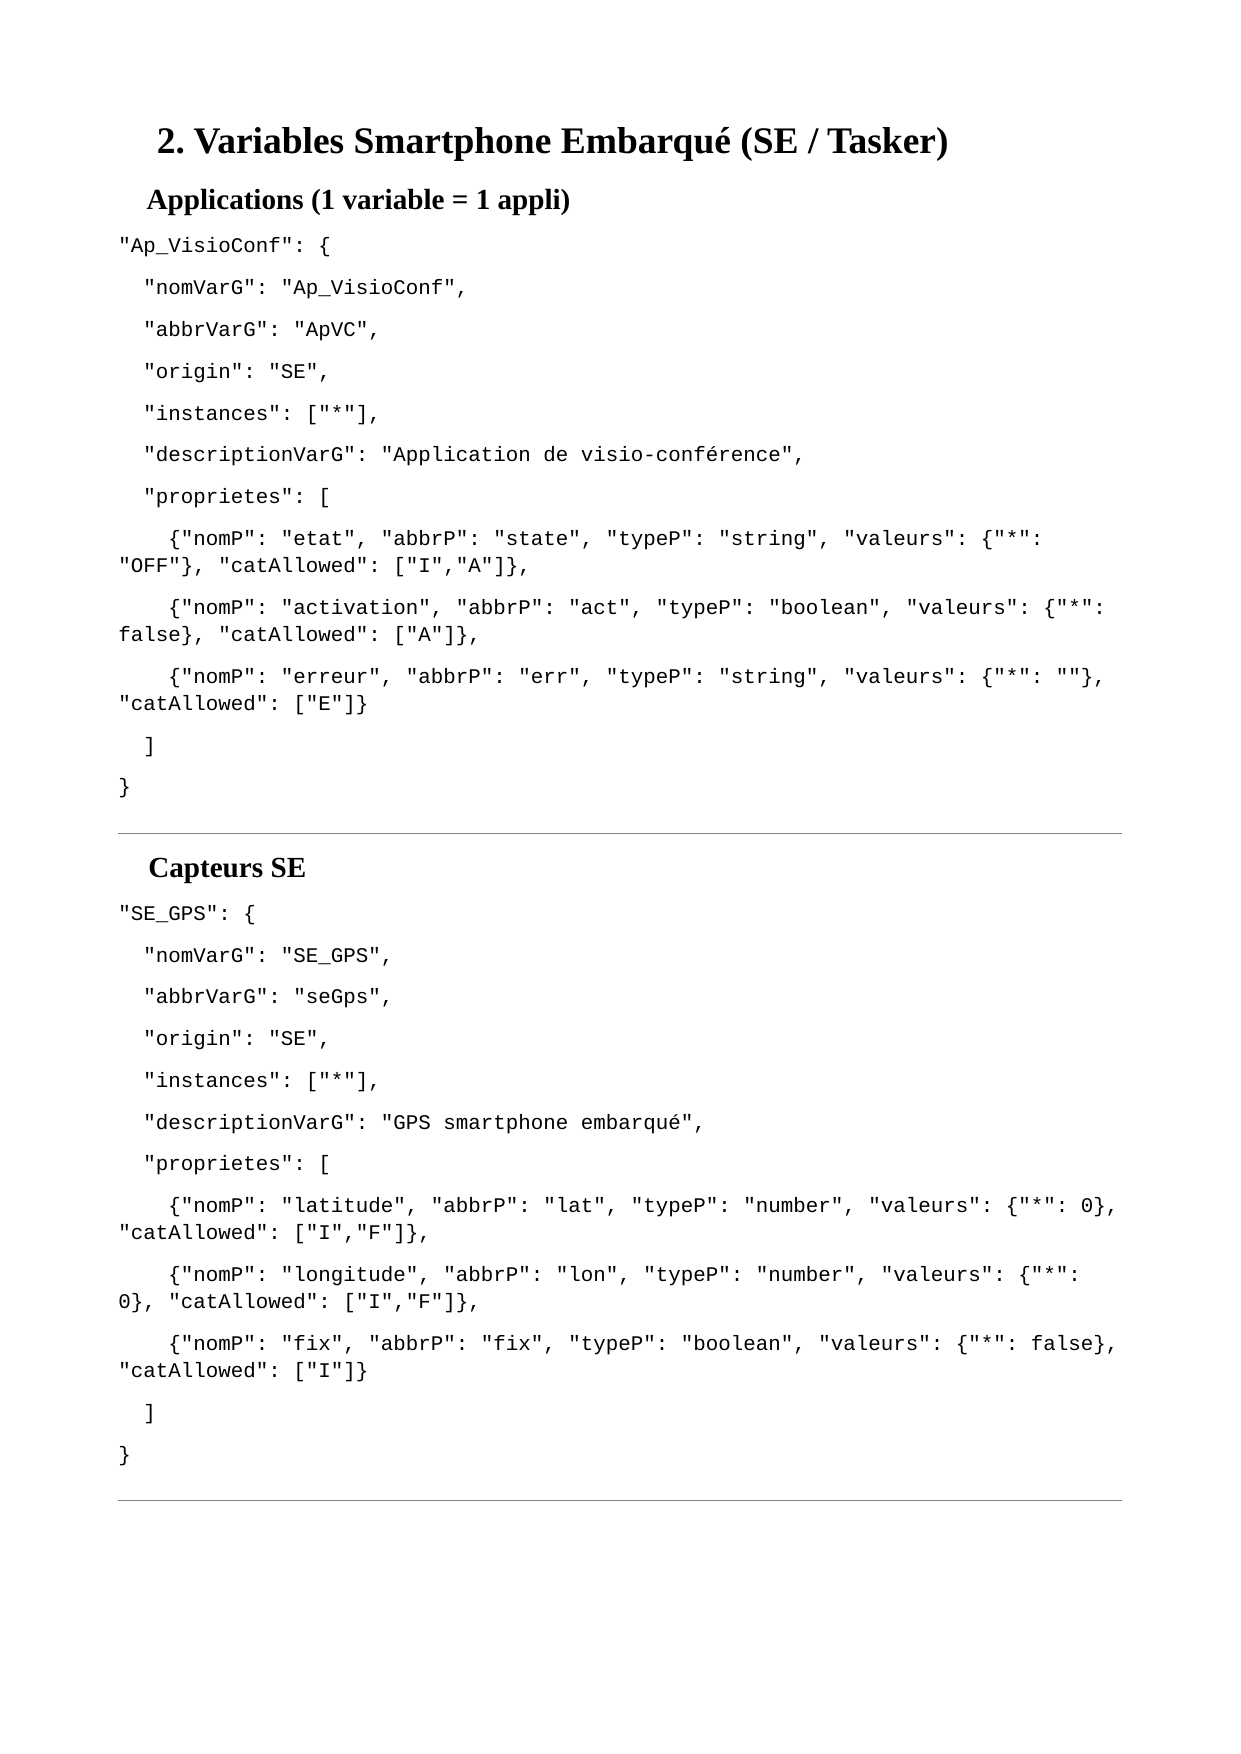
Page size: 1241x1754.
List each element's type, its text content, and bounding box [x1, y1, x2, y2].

text ] [118, 735, 1122, 758]
text "origin": "SE", [118, 361, 1122, 384]
text } [118, 776, 1122, 800]
text {"nomP": "fix", "abbrP": "fix", "typeP": "boolean", "valeurs": {"*": false}, "catAllowed": ["I"]} [118, 1333, 1122, 1384]
text {"nomP": "activation", "abbrP": "act", "typeP": "boolean", "valeurs": {"*": false}, "catAllowed": ["A"]}, [118, 597, 1122, 648]
subtitle 🔸 Applications (1 variable = 1 appli) [118, 182, 1122, 216]
subtitle 🔸 Capteurs SE [118, 850, 1122, 883]
text {"nomP": "latitude", "abbrP": "lat", "typeP": "number", "valeurs": {"*": 0}, "catAllowed": ["I","F"]}, [118, 1195, 1122, 1246]
text "abbrVarG": "ApVC", [118, 319, 1122, 343]
text "descriptionVarG": "GPS smartphone embarqué", [118, 1112, 1122, 1135]
text "nomVarG": "SE_GPS", [118, 944, 1122, 968]
text ] [118, 1402, 1122, 1426]
text {"nomP": "erreur", "abbrP": "err", "typeP": "string", "valeurs": {"*": ""}, "catAllowed": ["E"]} [118, 666, 1122, 717]
text {"nomP": "longitude", "abbrP": "lon", "typeP": "number", "valeurs": {"*": 0}, "catAllowed": ["I","F"]}, [118, 1264, 1122, 1315]
text "origin": "SE", [118, 1028, 1122, 1052]
text {"nomP": "etat", "abbrP": "state", "typeP": "string", "valeurs": {"*": "OFF"}, "catAllowed": ["I","A"]}, [118, 528, 1122, 579]
text "abbrVarG": "seGps", [118, 986, 1122, 1010]
text "Ap_VisioConf": { [118, 235, 1122, 259]
text "instances": ["*"], [118, 1070, 1122, 1093]
subtitle 🔹 2. Variables Smartphone Embarqué (SE / Tasker) [118, 118, 1122, 161]
text "proprietes": [ [118, 1153, 1122, 1177]
text } [118, 1444, 1122, 1467]
text "descriptionVarG": "Application de visio-conférence", [118, 444, 1122, 468]
text "SE_GPS": { [118, 903, 1122, 926]
text "instances": ["*"], [118, 402, 1122, 426]
text "proprietes": [ [118, 486, 1122, 510]
text "nomVarG": "Ap_VisioConf", [118, 277, 1122, 301]
